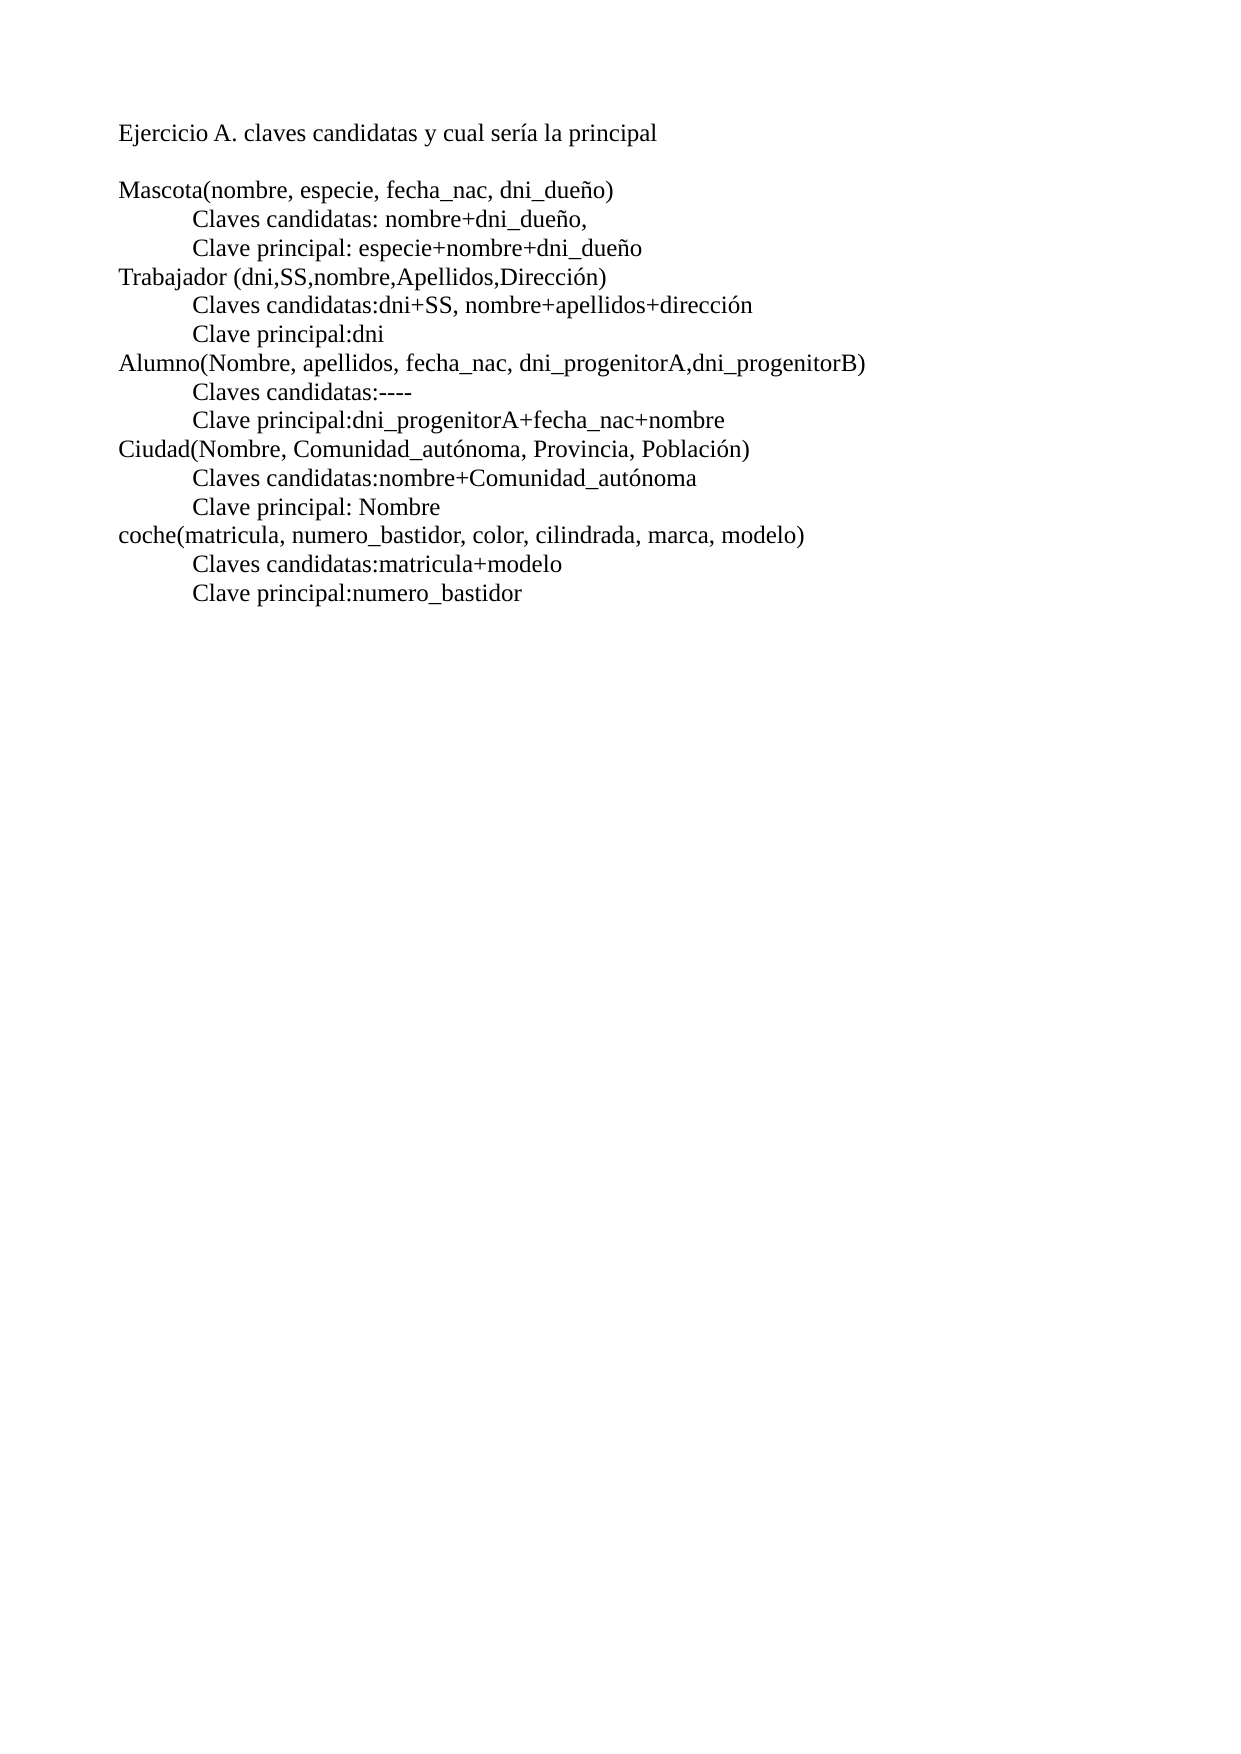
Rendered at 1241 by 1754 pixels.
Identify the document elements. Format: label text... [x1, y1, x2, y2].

text Claves candidatas:dni+SS, nombre+apellidos+dirección [118, 291, 1122, 319]
text Claves candidatas:---- [118, 377, 1122, 406]
text Clave principal:dni_progenitorA+fecha_nac+nombre [118, 406, 1122, 434]
text Claves candidatas:nombre+Comunidad_autónoma [118, 463, 1122, 492]
text Clave principal:dni [118, 319, 1122, 348]
text Mascota(nombre, especie, fecha_nac, dni_dueño) [118, 176, 1122, 204]
text Ejercicio A. claves candidatas y cual sería la principal [118, 118, 1122, 147]
text coche(matricula, numero_bastidor, color, cilindrada, marca, modelo) [118, 521, 1122, 549]
text Alumno(Nombre, apellidos, fecha_nac, dni_progenitorA,dni_progenitorB) [118, 348, 1122, 377]
text Clave principal: especie+nombre+dni_dueño [118, 233, 1122, 262]
text Claves candidatas:matricula+modelo [118, 549, 1122, 578]
text Claves candidatas: nombre+dni_dueño, [118, 204, 1122, 233]
text Clave principal:numero_bastidor [118, 578, 1122, 607]
text Trabajador (dni,SS,nombre,Apellidos,Dirección) [118, 262, 1122, 291]
text Ciudad(Nombre, Comunidad_autónoma, Provincia, Población) [118, 434, 1122, 463]
text Clave principal: Nombre [118, 492, 1122, 521]
